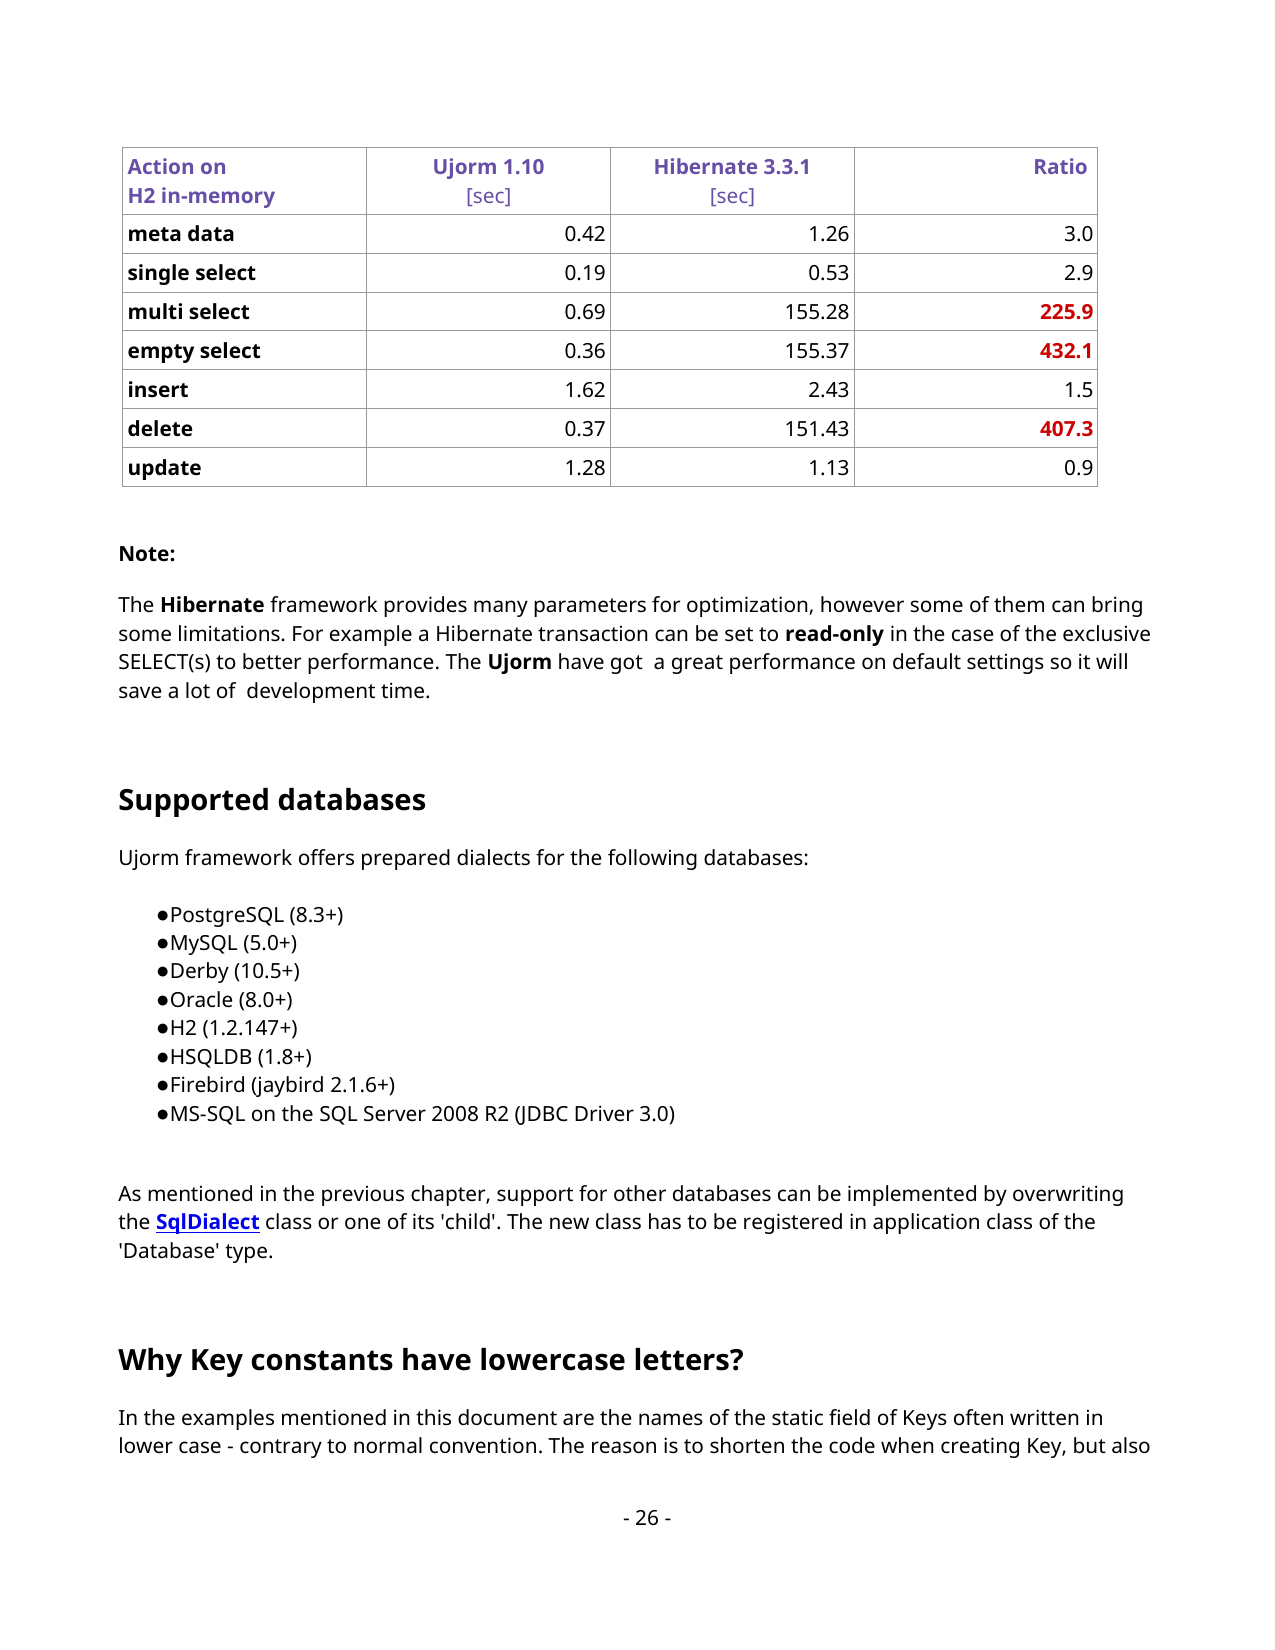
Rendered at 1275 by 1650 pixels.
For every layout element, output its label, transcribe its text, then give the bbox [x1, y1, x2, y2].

table_cell 0.42 [367, 215, 610, 253]
table_cell empty select [123, 331, 366, 369]
table_cell 1.13 [611, 448, 854, 486]
table_cell 1.5 [855, 370, 1097, 408]
list Derby (10.5+) [118, 957, 1157, 985]
table_header Hibernate 3.3.1 [sec] [611, 148, 854, 214]
subtitle Supported databases [118, 780, 1157, 819]
table_cell 1.26 [611, 215, 854, 253]
table_cell 2.9 [855, 254, 1097, 292]
table_cell single select [123, 254, 366, 292]
list MS-SQL on the SQL Server 2008 R2 (JDBC Driver 3.0) [118, 1099, 1157, 1127]
list Oracle (8.0+) [118, 985, 1157, 1013]
table_cell 151.43 [611, 409, 854, 447]
table_cell 225.9 [855, 293, 1097, 330]
subtitle Why Key constants have lowercase letters? [118, 1340, 1157, 1379]
table_cell 3.0 [855, 215, 1097, 253]
table_cell multi select [123, 293, 366, 330]
text The Hibernate framework provides many parameters for optimization, however some of them can bring some limitations. For example a Hibernate transaction can be set to read-only in the case of the exclusive SELECT(s) to better performance. The Ujorm have got a great performance on default settings so it will save a lot of development time. [118, 591, 1157, 704]
table_cell 0.53 [611, 254, 854, 292]
text In the examples mentioned in this document are the names of the static field of Keys often written in lower case - contrary to normal convention. The reason is to shorten the code when creating Key, but also [118, 1403, 1157, 1460]
table_header Ratio [855, 148, 1097, 214]
table_cell 2.43 [611, 370, 854, 408]
table_cell 0.69 [367, 293, 610, 330]
text As mentioned in the previous chapter, support for other databases can be implemented by overwriting the SqlDialect class or one of its 'child'. The new class has to be registered in application class of the 'Database' type. [118, 1179, 1157, 1264]
table_cell delete [123, 409, 366, 447]
table_cell 0.37 [367, 409, 610, 447]
list HSQLDB (1.8+) [118, 1042, 1157, 1070]
list MySQL (5.0+) [118, 928, 1157, 957]
table_cell 155.28 [611, 293, 854, 330]
table_cell 0.19 [367, 254, 610, 292]
table_cell meta data [123, 215, 366, 253]
list Firebird (jaybird 2.1.6+) [118, 1070, 1157, 1099]
text Note: [118, 539, 1157, 567]
table_cell update [123, 448, 366, 486]
list PostgreSQL (8.3+) [118, 900, 1157, 928]
table_cell 0.9 [855, 448, 1097, 486]
list H2 (1.2.147+) [118, 1013, 1157, 1042]
table_header Ujorm 1.10 [sec] [367, 148, 610, 214]
table_cell 432.1 [855, 331, 1097, 369]
table_cell 0.36 [367, 331, 610, 369]
table_cell insert [123, 370, 366, 408]
table_cell 155.37 [611, 331, 854, 369]
text Ujorm framework offers prepared dialects for the following databases: [118, 843, 1157, 871]
table_cell 407.3 [855, 409, 1097, 447]
table_header Action on H2 in-memory [123, 148, 366, 214]
table_cell 1.62 [367, 370, 610, 408]
table_cell 1.28 [367, 448, 610, 486]
